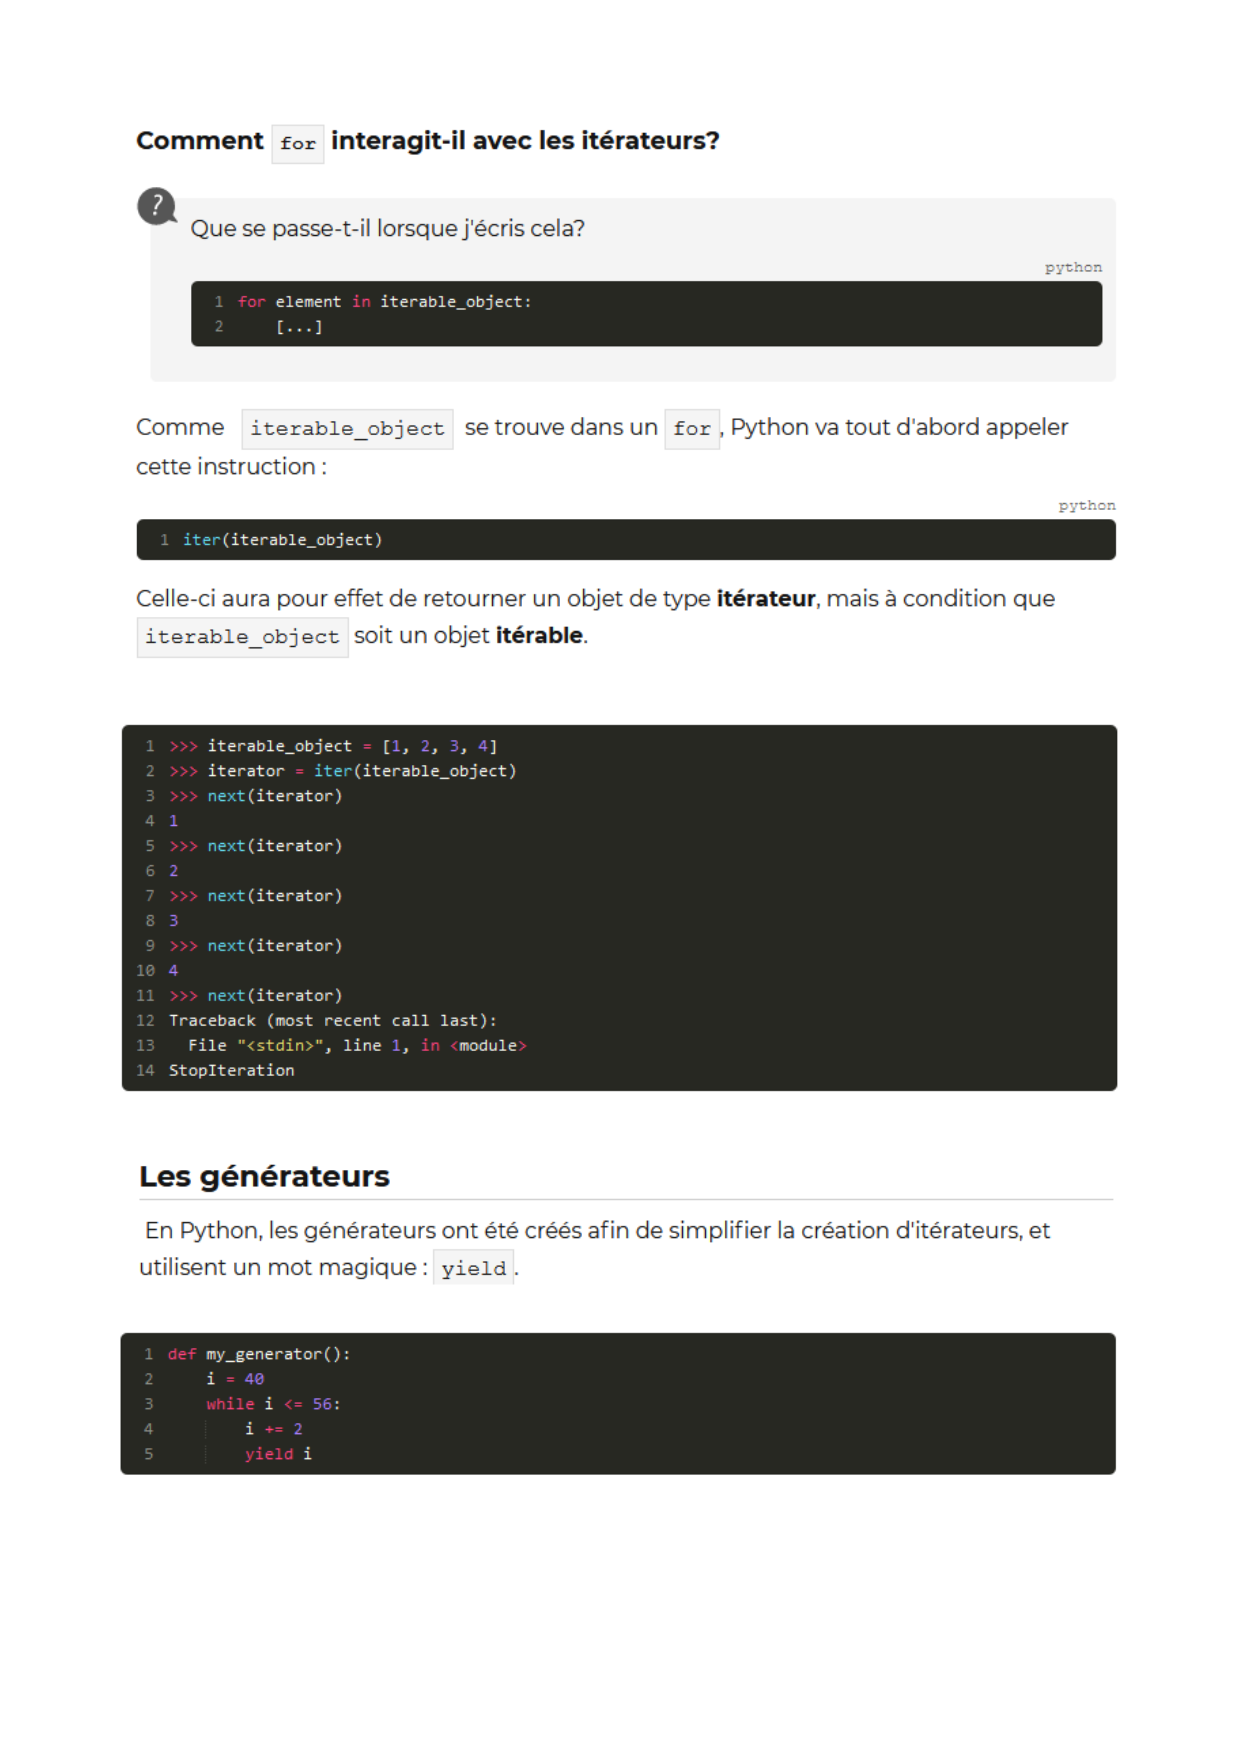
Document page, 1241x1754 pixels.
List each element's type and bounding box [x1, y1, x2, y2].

picture [118, 1150, 1123, 1301]
picture [118, 721, 1123, 1094]
picture [118, 1329, 1123, 1479]
picture [118, 118, 1123, 665]
